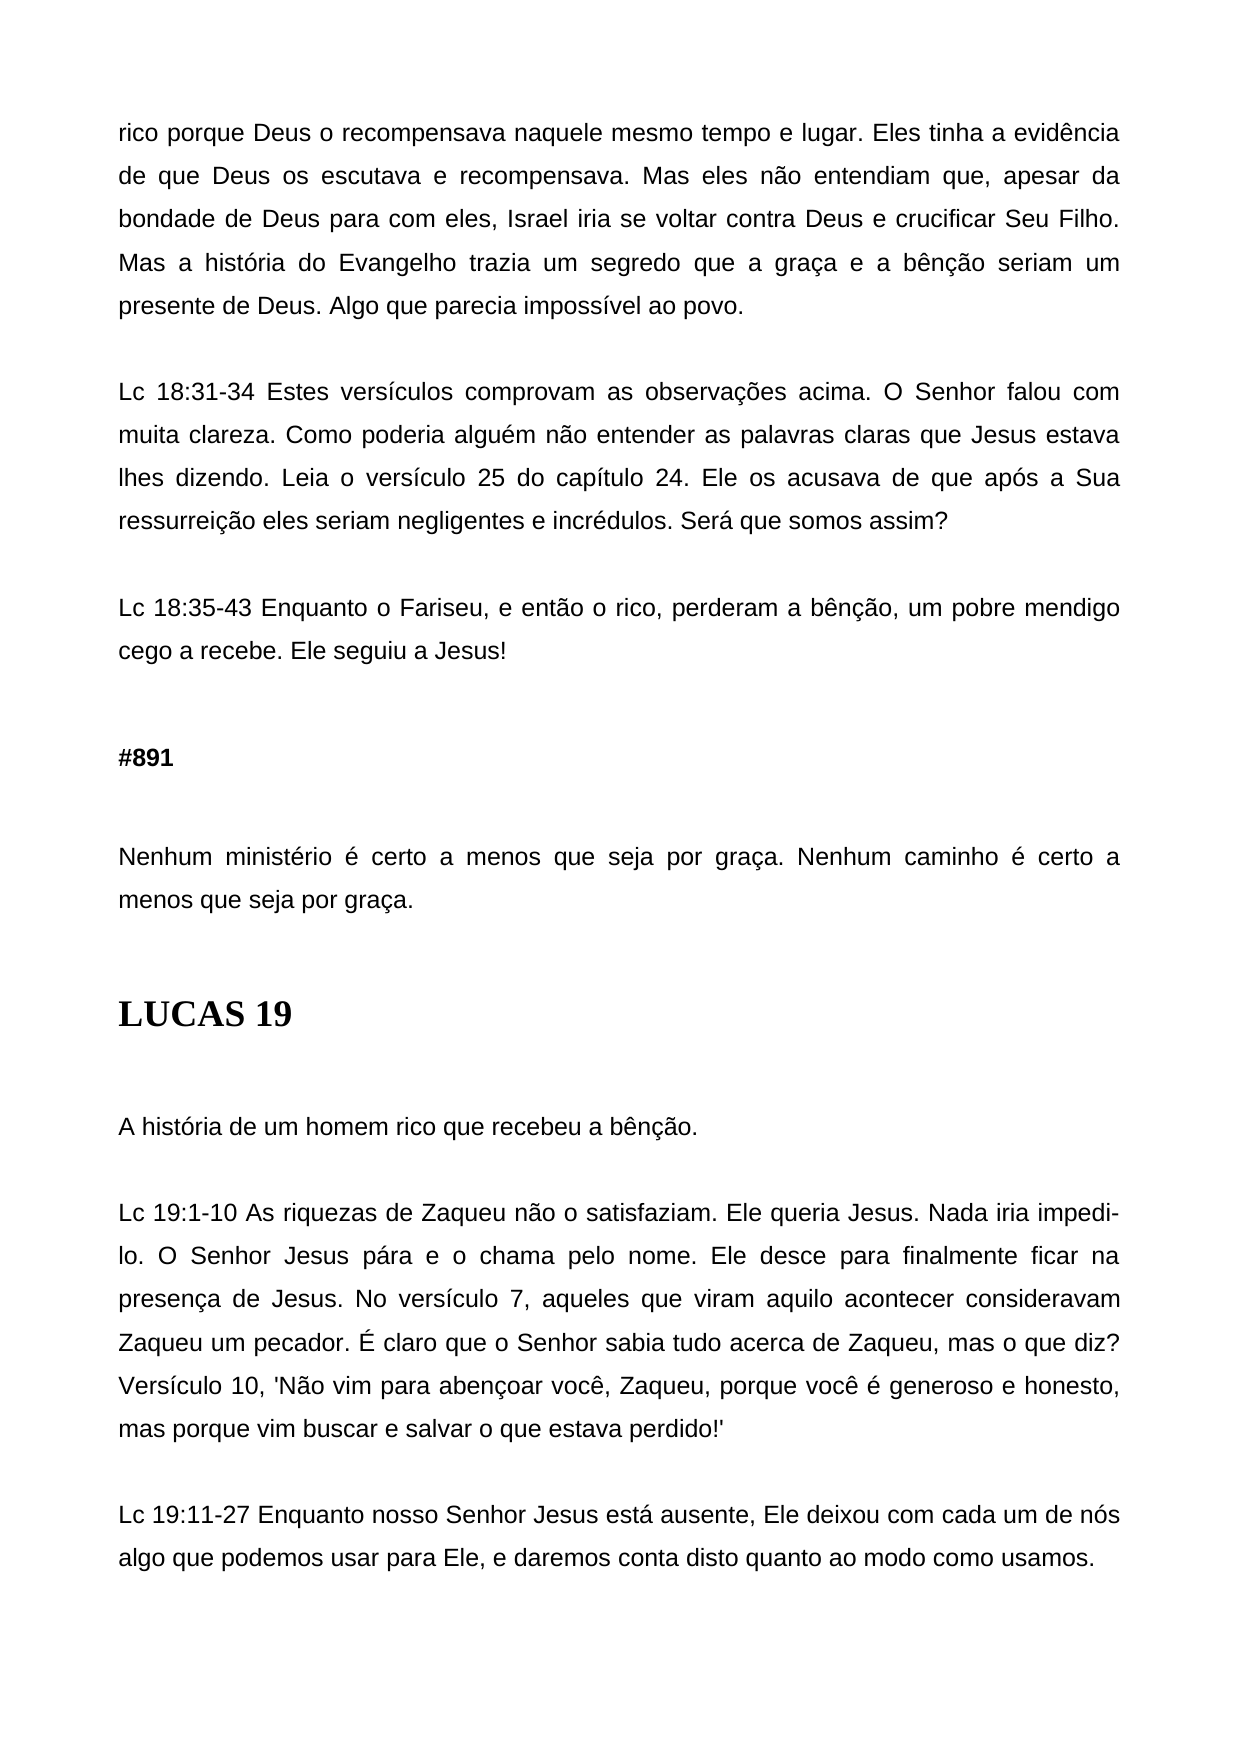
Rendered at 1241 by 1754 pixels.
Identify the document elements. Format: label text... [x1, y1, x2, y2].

text Lc 19:1-10 As riquezas de Zaqueu não o satisfaziam. Ele queria Jesus. Nada iria impedi-lo. O Senhor Jesus pára e o chama pelo nome. Ele desce para finalmente ficar na presença de Jesus. No versículo 7, aqueles que viram aquilo acontecer consideravam Zaqueu um pecador. É claro que o Senhor sabia tudo acerca de Zaqueu, mas o que diz? Versículo 10, 'Não vim para abençoar você, Zaqueu, porque você é generoso e honesto, mas porque vim buscar e salvar o que estava perdido!' [118, 1198, 1122, 1443]
text Lc 18:31-34 Estes versículos comprovam as observações acima. O Senhor falou com muita clareza. Como poderia alguém não entender as palavras claras que Jesus estava lhes dizendo. Leia o versículo 25 do capítulo 24. Ele os acusava de que após a Sua ressurreição eles seriam negligentes e incrédulos. Será que somos assim? [118, 377, 1122, 535]
text Lc 18:35-43 Enquanto o Fariseu, e então o rico, perderam a bênção, um pobre mendigo cego a recebe. Ele seguiu a Jesus! [118, 592, 1122, 664]
text rico porque Deus o recompensava naquele mesmo tempo e lugar. Eles tinha a evidência de que Deus os escutava e recompensava. Mas eles não entendiam que, apesar da bondade de Deus para com eles, Israel iria se voltar contra Deus e crucificar Seu Filho. Mas a história do Evangelho trazia um segredo que a graça e a bênção seriam um presente de Deus. Algo que parecia impossível ao povo. [118, 118, 1122, 319]
subtitle #891 [118, 743, 1122, 771]
text Lc 19:11-27 Enquanto nosso Senhor Jesus está ausente, Ele deixou com cada um de nós algo que podemos usar para Ele, e daremos conta disto quanto ao modo como usamos. [118, 1500, 1122, 1572]
text Nenhum ministério é certo a menos que seja por graça. Nenhum caminho é certo a menos que seja por graça. [118, 841, 1122, 913]
subtitle LUCAS 19 [118, 992, 1122, 1035]
text A história de um homem rico que recebeu a bênção. [118, 1112, 1122, 1141]
